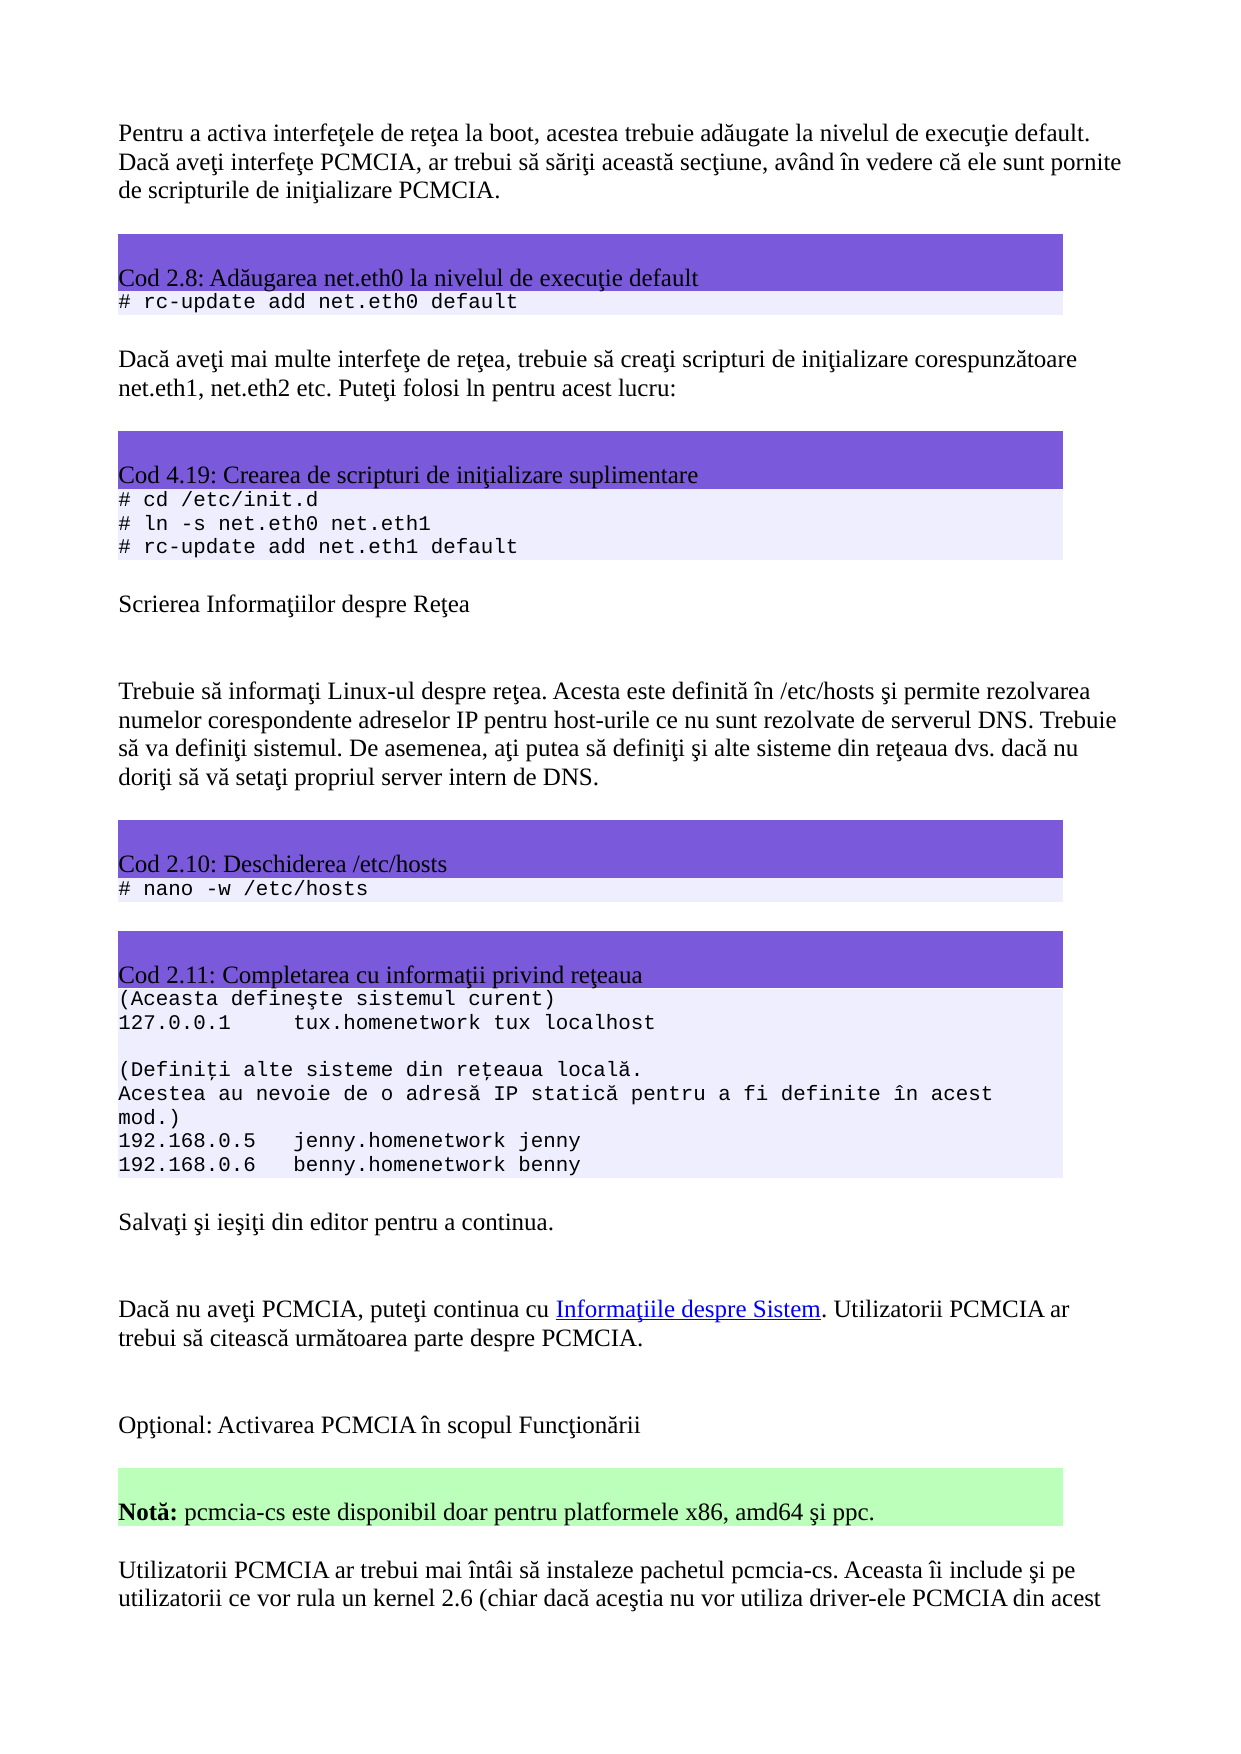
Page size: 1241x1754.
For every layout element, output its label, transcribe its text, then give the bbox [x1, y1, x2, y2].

text Pentru a activa interfeţele de reţea la boot, acestea trebuie adăugate la nivelul de execuţie default. Dacă aveţi interfeţe PCMCIA, ar trebui să săriţi această secţiune, având în vedere că ele sunt pornite de scripturile de iniţializare PCMCIA. [118, 118, 1122, 204]
text Trebuie să informaţi Linux-ul despre reţea. Acesta este definită în /etc/hosts şi permite rezolvarea numelor corespondente adreselor IP pentru host-urile ce nu sunt rezolvate de serverul DNS. Trebuie să va definiţi sistemul. De asemenea, aţi putea să definiţi şi alte sisteme din reţeaua dvs. dacă nu doriţi să vă setaţi propriul server intern de DNS. [118, 676, 1122, 791]
table_cell (Aceasta defineşte sistemul curent) 127.0.0.1 tux.homenetwork tux localhost (Definiţi alte sisteme din reţeaua locală. Acestea au nevoie de o adresă IP statică pentru a fi definite în acest mod.) 192.168.0.5 jenny.homenetwork jenny 192.168.0.6 benny.homenetwork benny [118, 989, 1063, 1178]
text Utilizatorii PCMCIA ar trebui mai întâi să instaleze pachetul pcmcia-cs. Aceasta îi include şi pe utilizatorii ce vor rula un kernel 2.6 (chiar dacă aceştia nu vor utiliza driver-ele PCMCIA din acest [118, 1555, 1122, 1612]
table_cell # nano -w /etc/hosts [118, 878, 1063, 902]
table_header Cod 4.19: Crearea de scripturi de iniţializare suplimentare [118, 431, 1063, 489]
text Dacă nu aveţi PCMCIA, puteţi continua cu Informaţiile despre Sistem. Utilizatorii PCMCIA ar trebui să citească următoarea parte despre PCMCIA. [118, 1294, 1122, 1351]
table_cell # cd /etc/init.d # ln -s net.eth0 net.eth1 # rc-update add net.eth1 default [118, 489, 1063, 560]
text Opţional: Activarea PCMCIA în scopul Funcţionării [118, 1410, 1122, 1438]
table_header Cod 2.8: Adăugarea net.eth0 la nivelul de execuţie default [118, 234, 1063, 291]
table_cell # rc-update add net.eth0 default [118, 291, 1063, 315]
table_header Cod 2.10: Deschiderea /etc/hosts [118, 820, 1063, 878]
text Scrierea Informaţiilor despre Reţea [118, 589, 1122, 618]
text Salvaţi şi ieşiţi din editor pentru a continua. [118, 1207, 1122, 1236]
table_header Cod 2.11: Completarea cu informaţii privind reţeaua [118, 931, 1063, 988]
table_header Notă: pcmcia-cs este disponibil doar pentru platformele x86, amd64 şi ppc. [118, 1468, 1063, 1526]
text Dacă aveţi mai multe interfeţe de reţea, trebuie să creaţi scripturi de iniţializare corespunzătoare net.eth1, net.eth2 etc. Puteţi folosi ln pentru acest lucru: [118, 344, 1122, 402]
